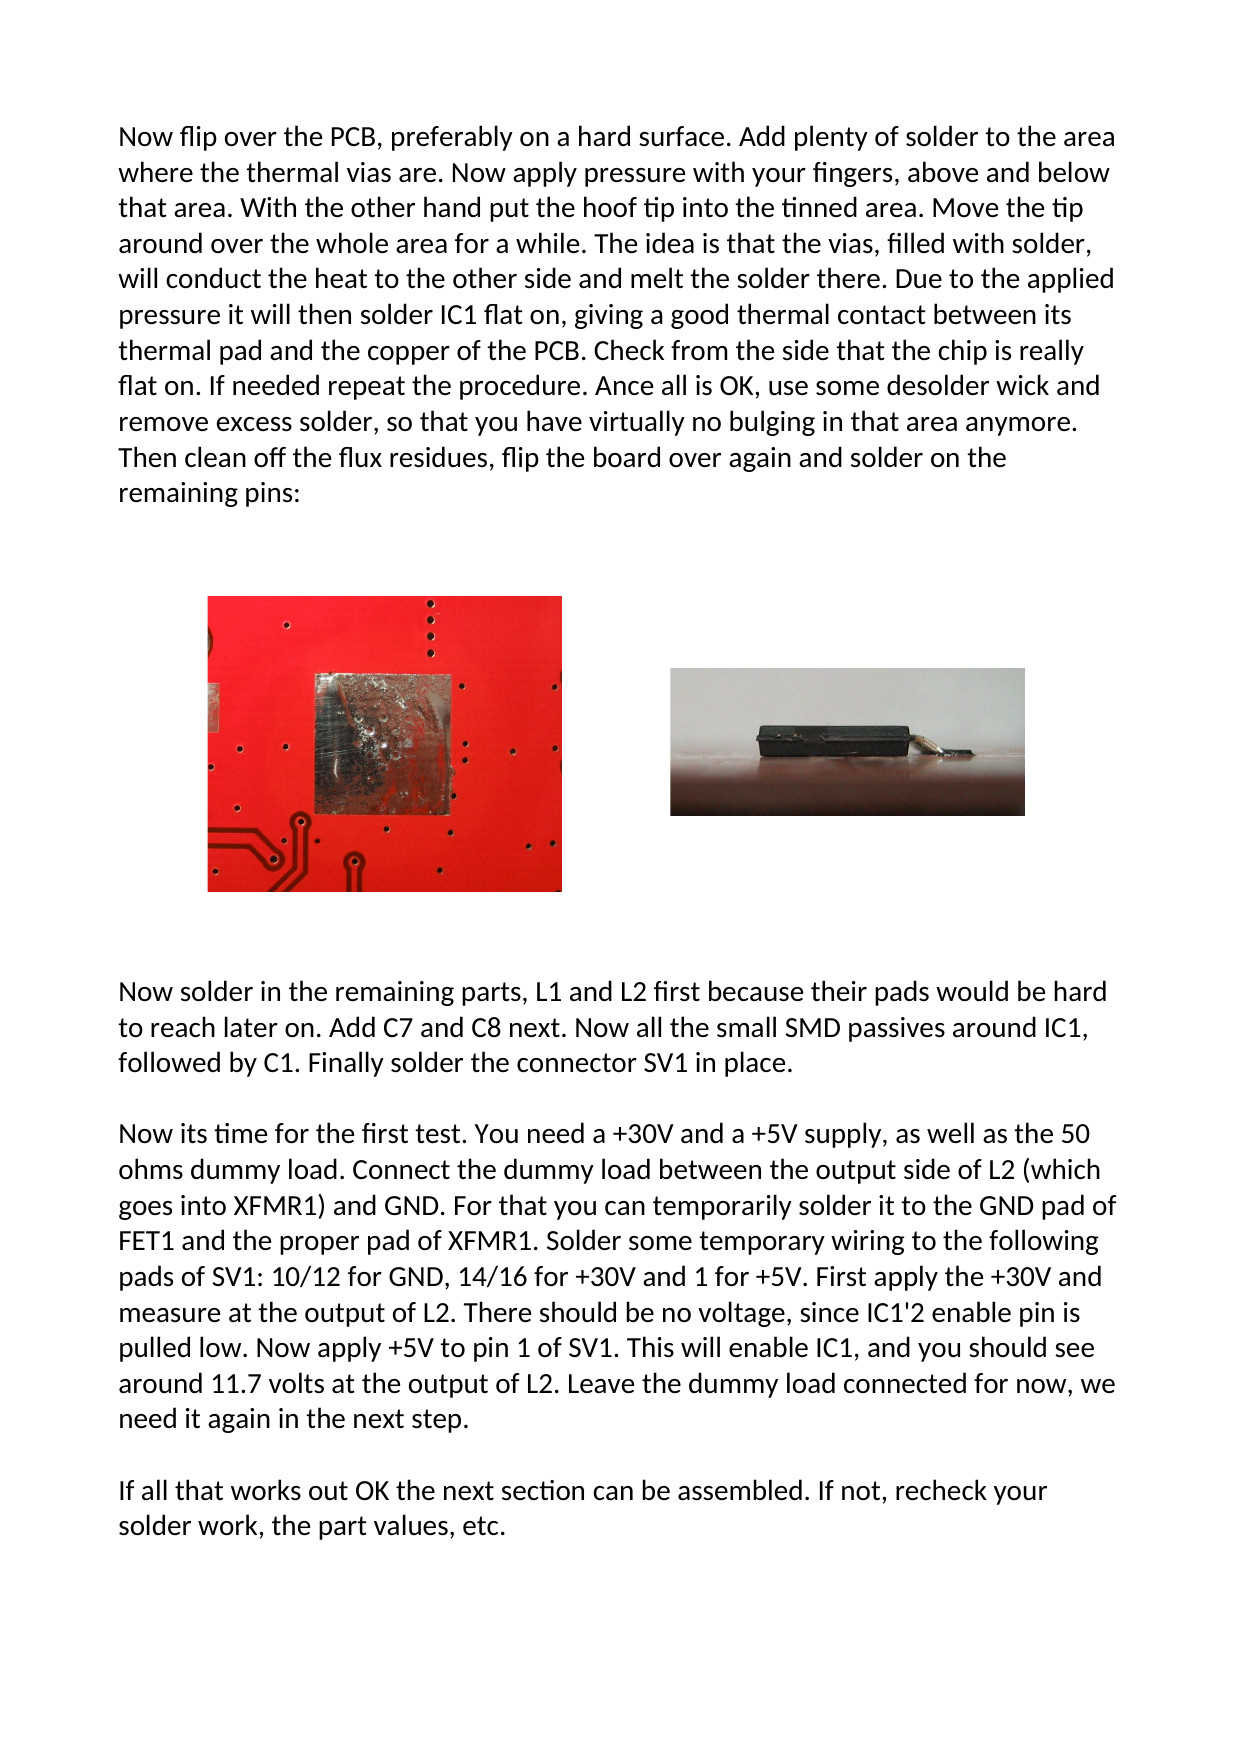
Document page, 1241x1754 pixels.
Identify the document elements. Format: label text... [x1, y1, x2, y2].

text Now solder in the remaining parts, L1 and L2 first because their pads would be hard to reach later on. Add C7 and C8 next. Now all the small SMD passives around IC1, followed by C1. Finally solder the connector SV1 in place. [118, 973, 1122, 1080]
text If all that works out OK the next section can be assembled. If not, recheck your solder work, the part values, etc. [118, 1472, 1122, 1543]
text Now flip over the PCB, preferably on a hard surface. Add plenty of solder to the area where the thermal vias are. Now apply pressure with your fingers, above and below that area. With the other hand put the hoof tip into the tinned area. Move the tip around over the whole area for a while. The idea is that the vias, filled with solder, will conduct the heat to the other side and melt the solder there. Due to the applied pressure it will then solder IC1 flat on, giving a good thermal contact between its thermal pad and the copper of the PCB. Check from the side that the chip is really flat on. If needed repeat the procedure. Ance all is OK, use some desolder wick and remove excess solder, so that you have virtually no bulging in that area anymore. Then clean off the flux residues, flip the board over again and solder on the remaining pins: [118, 118, 1122, 510]
text Now its time for the first test. You need a +30V and a +5V supply, as well as the 50 ohms dummy load. Connect the dummy load between the output side of L2 (which goes into XFMR1) and GND. For that you can temporarily solder it to the GND pad of FET1 and the proper pad of XFMR1. Solder some temporary wiring to the following pads of SV1: 10/12 for GND, 14/16 for +30V and 1 for +5V. First apply the +30V and measure at the output of L2. There should be no voltage, since IC1'2 enable pin is pulled low. Now apply +5V to pin 1 of SV1. This will enable IC1, and you should see around 11.7 volts at the output of L2. Leave the dummy load connected for now, we need it again in the next step. [118, 1116, 1122, 1436]
picture [207, 596, 562, 892]
picture [670, 668, 1025, 816]
